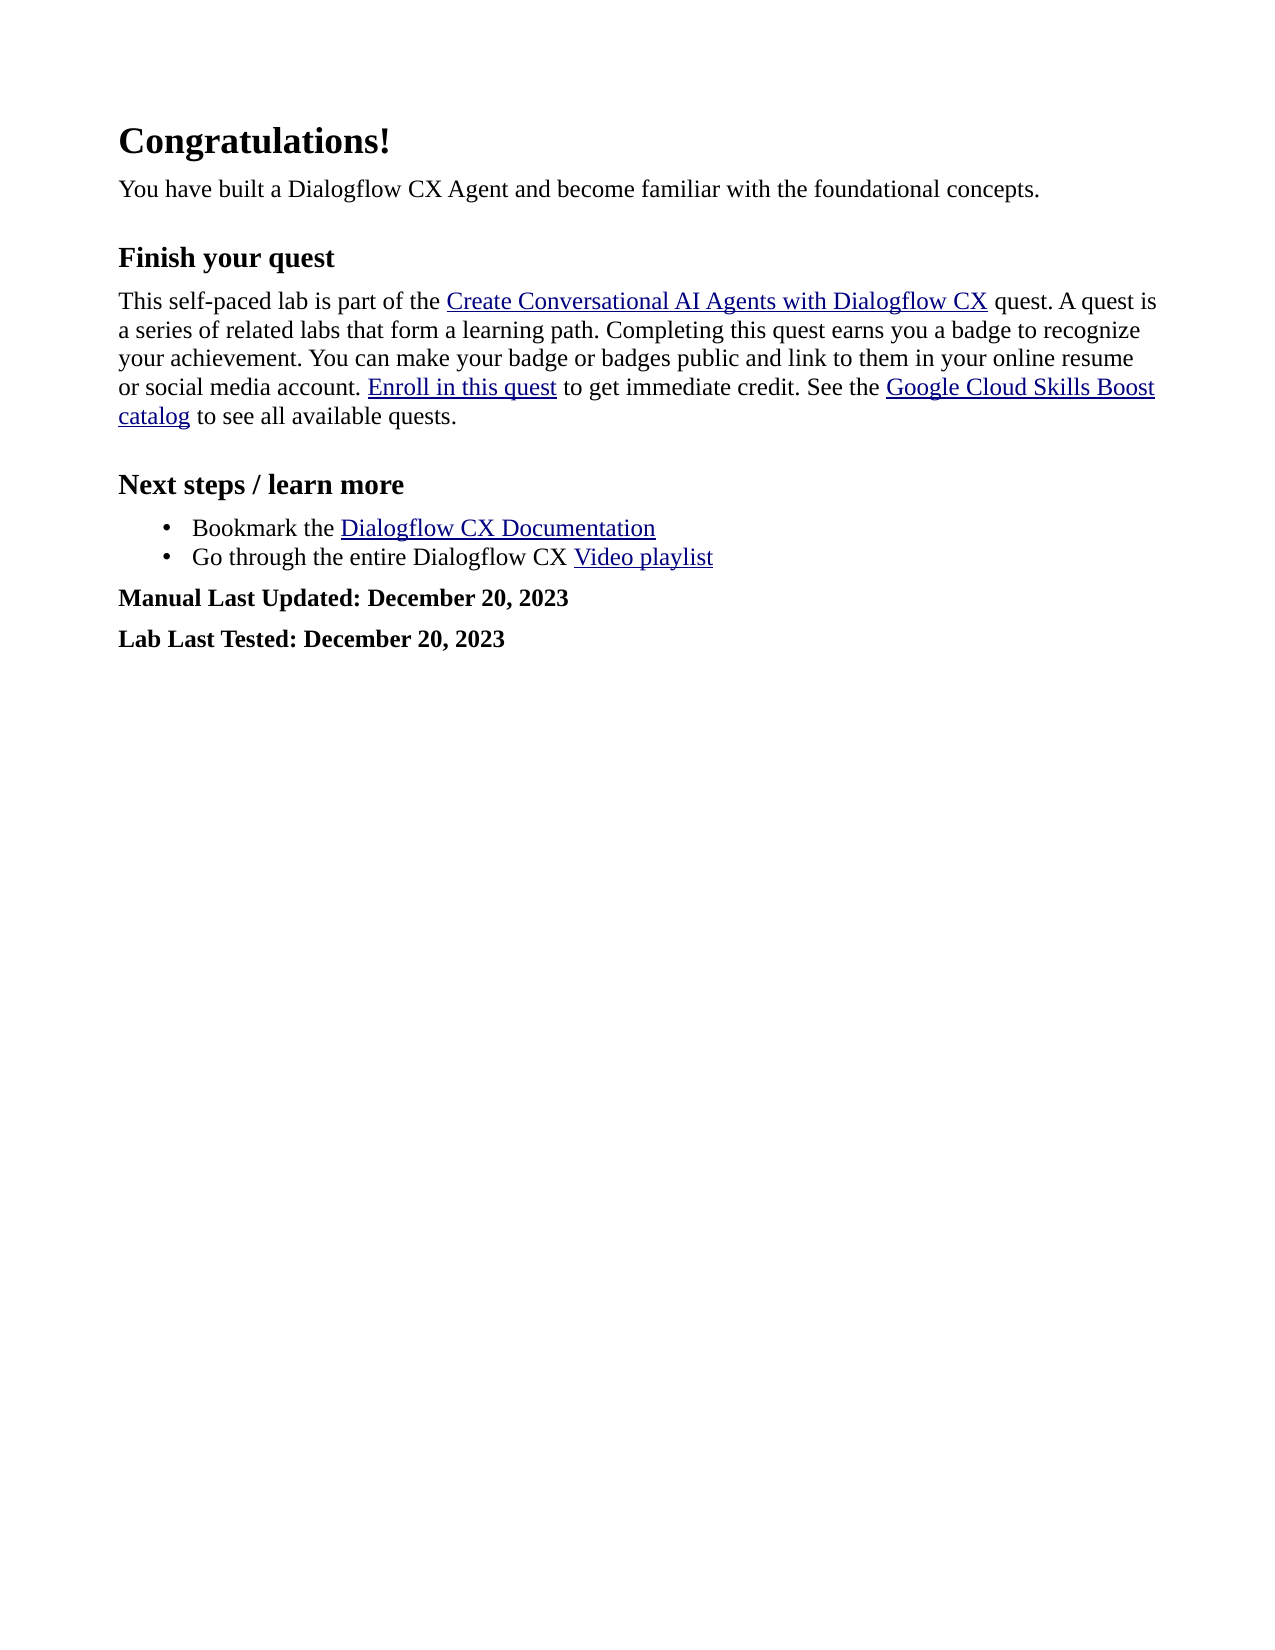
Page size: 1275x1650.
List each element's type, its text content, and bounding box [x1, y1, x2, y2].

text This self-paced lab is part of the Create Conversational AI Agents with Dialogflow CX quest. A quest is a series of related labs that form a learning path. Completing this quest earns you a badge to recognize your achievement. You can make your badge or badges public and link to them in your online resume or social media account. Enroll in this quest to get immediate credit. See the Google Cloud Skills Boost catalog to see all available quests. [118, 286, 1157, 430]
list Go through the entire Dialogflow CX Video playlist [162, 542, 1157, 571]
list Bookmark the Dialogflow CX Documentation [162, 513, 1157, 542]
subtitle Next steps / learn more [118, 467, 1157, 501]
subtitle Finish your quest [118, 240, 1157, 273]
text Lab Last Tested: December 20, 2023 [118, 624, 1157, 653]
text You have built a Dialogflow CX Agent and become familiar with the foundational concepts. [118, 174, 1157, 202]
subtitle Congratulations! [118, 118, 1157, 161]
text Manual Last Updated: December 20, 2023 [118, 583, 1157, 612]
